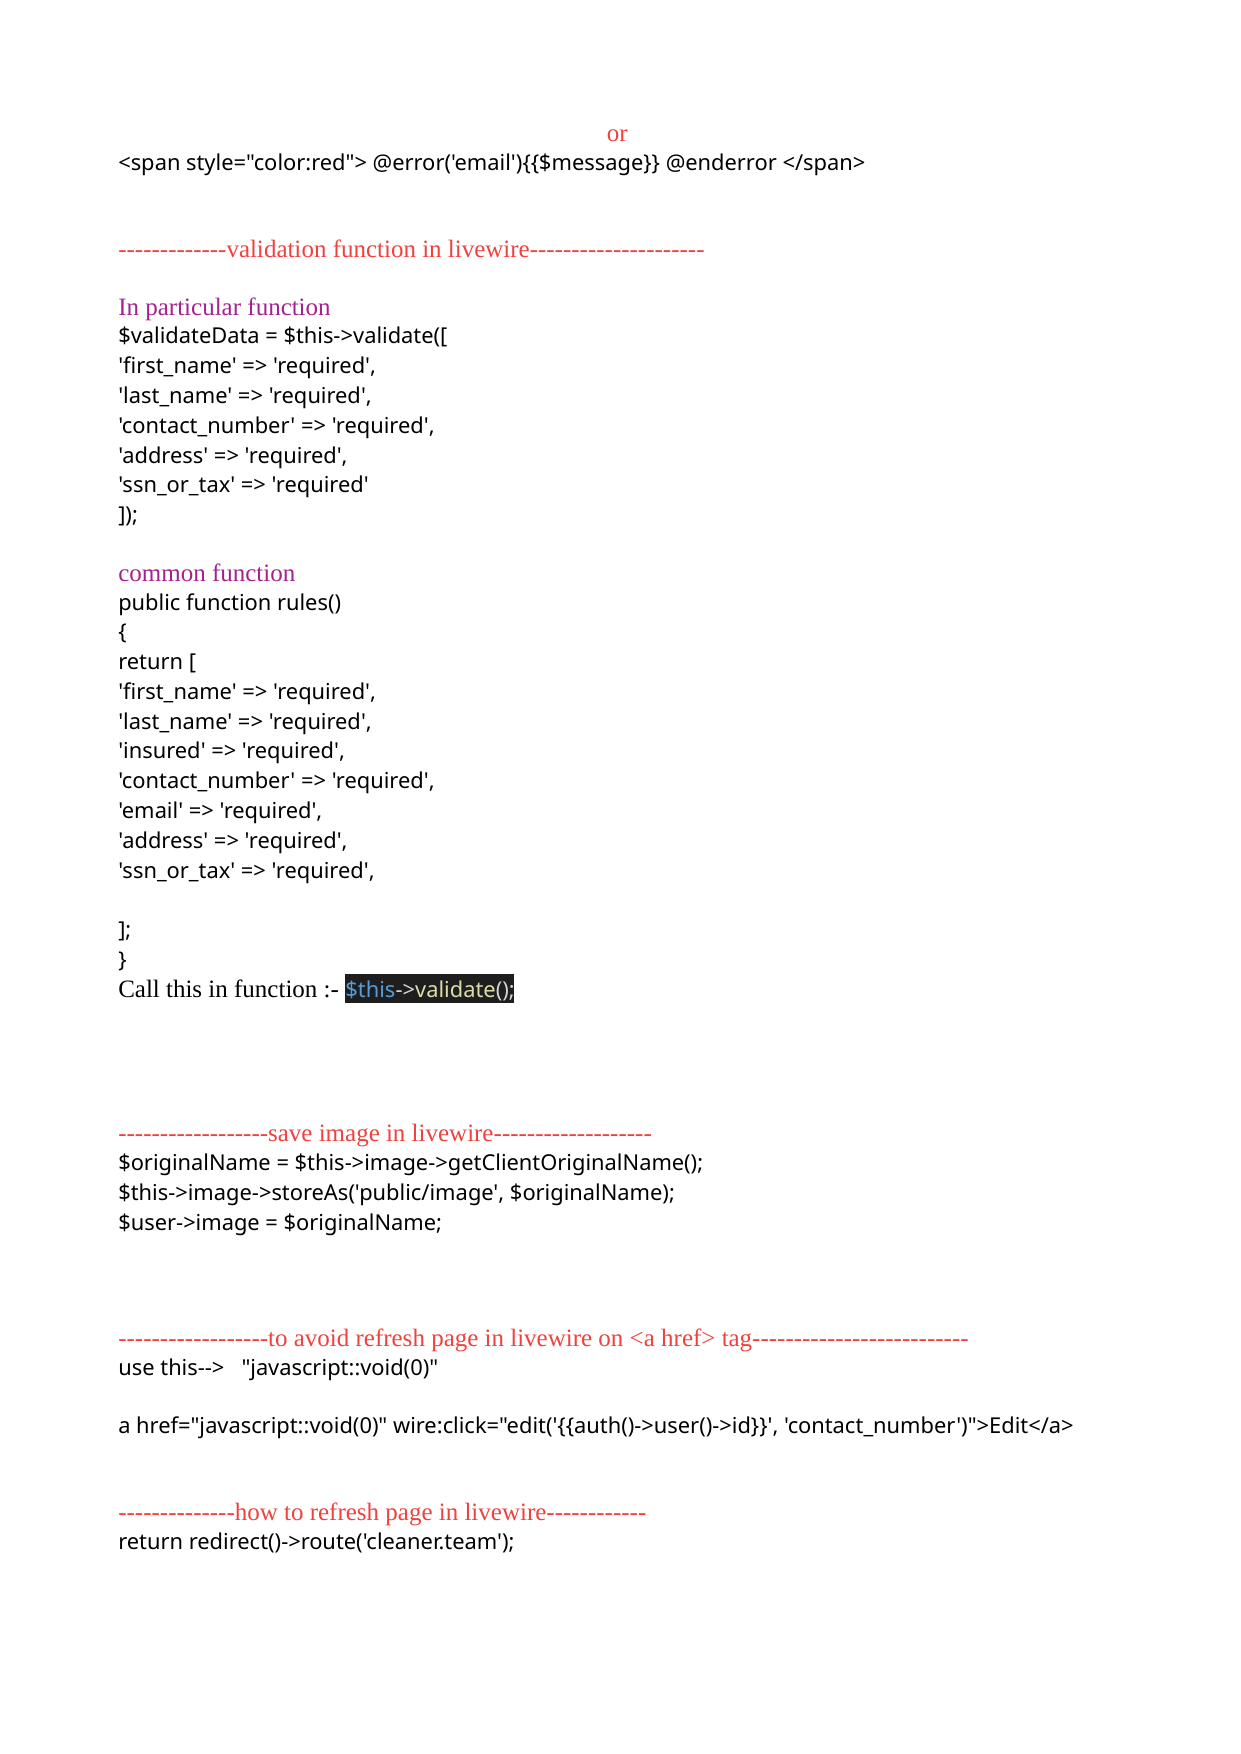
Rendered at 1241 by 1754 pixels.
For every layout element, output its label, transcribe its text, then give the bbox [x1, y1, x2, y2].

text or [118, 118, 1122, 147]
text ------------------to avoid refresh page in livewire on <a href> tag-------------------------- [118, 1323, 1122, 1352]
text 'contact_number' => 'required', [118, 765, 1122, 795]
text 'last_name' => 'required', [118, 706, 1122, 735]
text } [118, 944, 1122, 974]
text common function [118, 558, 1122, 586]
text public function rules() [118, 586, 1122, 616]
text ------------------save image in livewire------------------- [118, 1118, 1122, 1147]
text ]); [118, 499, 1122, 529]
text -------------validation function in livewire--------------------- [118, 234, 1122, 263]
text 'email' => 'required', [118, 795, 1122, 825]
text <span style="color:red"> @error('email'){{$message}} @enderror </span> [118, 147, 1122, 177]
text 'address' => 'required', [118, 439, 1122, 469]
text $originalName = $this->image->getClientOriginalName(); [118, 1147, 1122, 1177]
text 'last_name' => 'required', [118, 380, 1122, 410]
text 'contact_number' => 'required', [118, 410, 1122, 439]
text use this--> "javascript::void(0)" [118, 1352, 1122, 1381]
text $validateData = $this->validate([ [118, 320, 1122, 350]
text return redirect()->route('cleaner.team'); [118, 1526, 1122, 1556]
text Call this in function :- $this->validate(); [118, 974, 1122, 1003]
text 'first_name' => 'required', [118, 676, 1122, 706]
text $user->image = $originalName; [118, 1207, 1122, 1237]
text 'ssn_or_tax' => 'required', [118, 854, 1122, 884]
text 'ssn_or_tax' => 'required' [118, 469, 1122, 499]
text ]; [118, 914, 1122, 944]
text 'address' => 'required', [118, 825, 1122, 854]
text 'first_name' => 'required', [118, 350, 1122, 380]
text $this->image->storeAs('public/image', $originalName); [118, 1177, 1122, 1207]
text return [ [118, 646, 1122, 676]
text In particular function [118, 292, 1122, 320]
text --------------how to refresh page in livewire------------ [118, 1497, 1122, 1526]
text { [118, 616, 1122, 646]
text 'insured' => 'required', [118, 735, 1122, 765]
text a href="javascript::void(0)" wire:click="edit('{{auth()->user()->id}}', 'contact_number')">Edit</a> [118, 1410, 1122, 1440]
